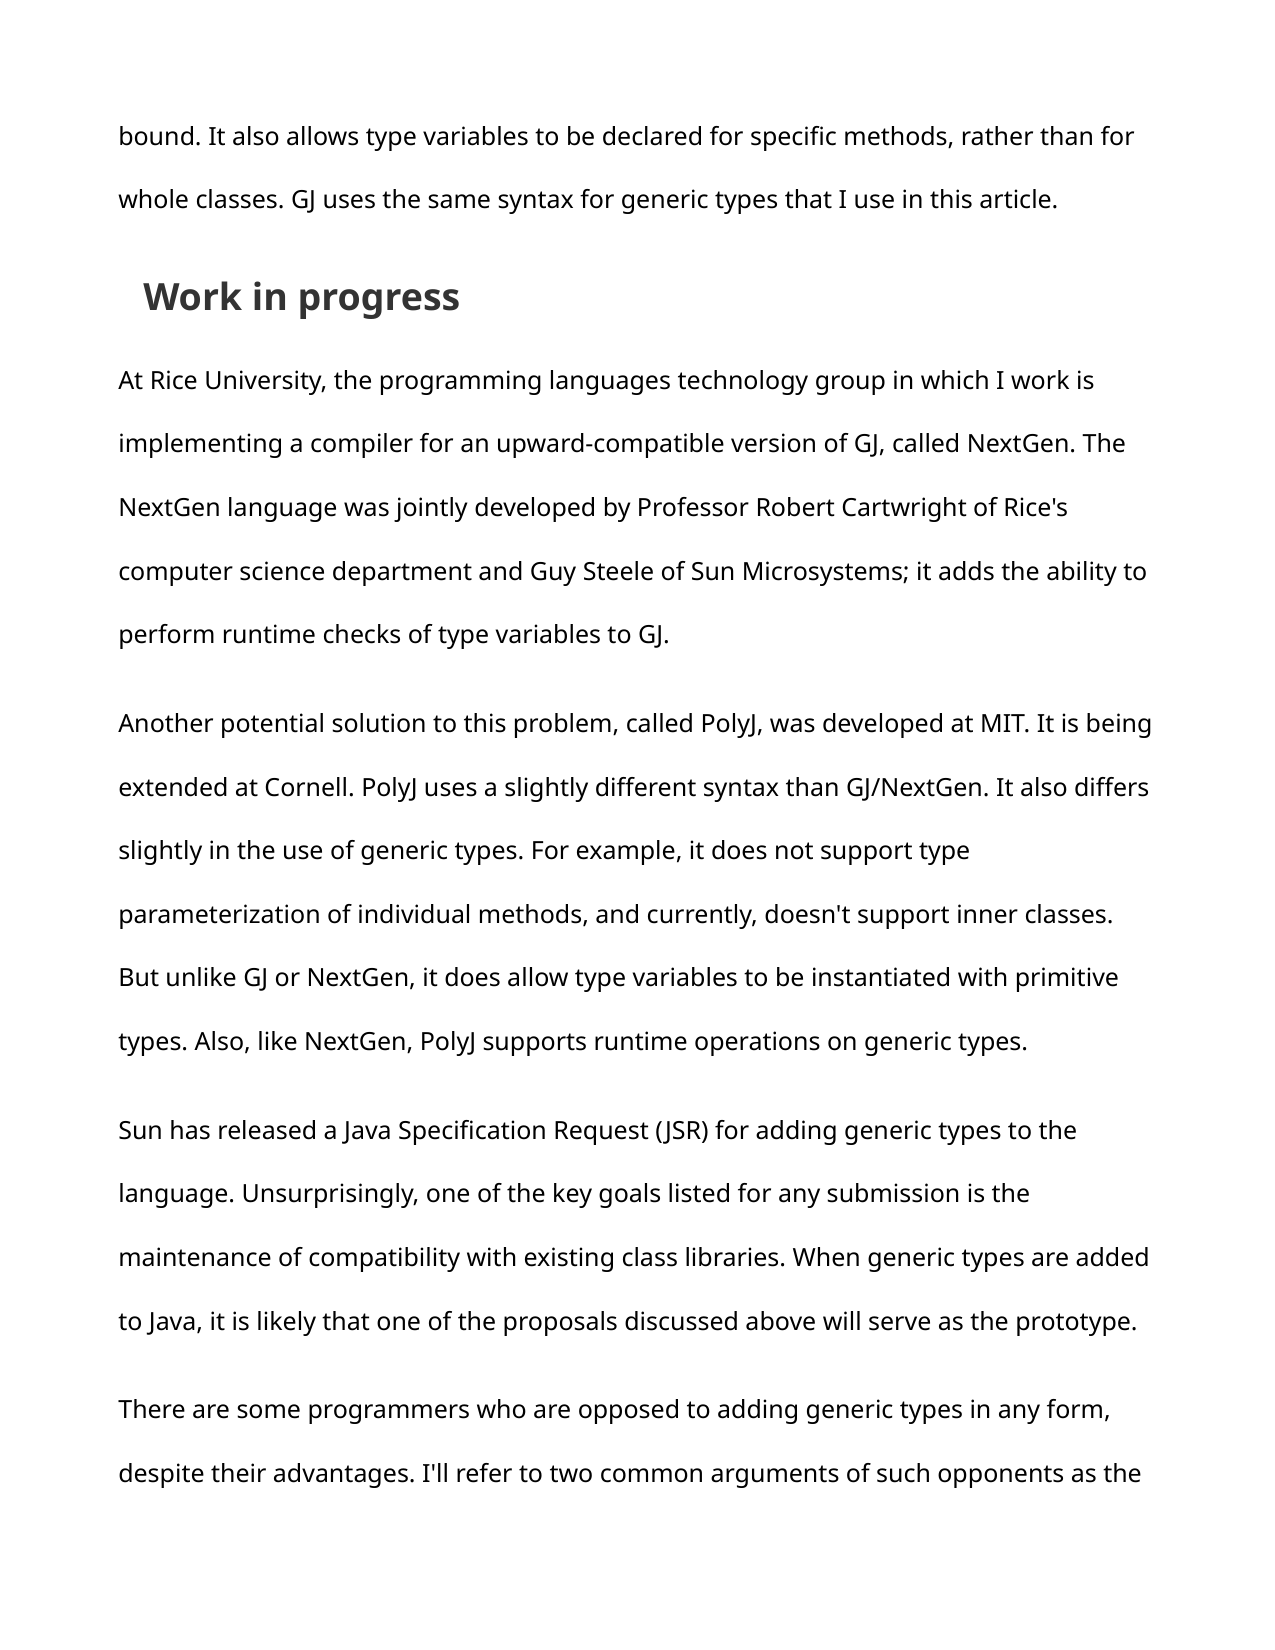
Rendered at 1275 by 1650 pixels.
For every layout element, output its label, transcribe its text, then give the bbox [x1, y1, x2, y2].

text There are some programmers who are opposed to adding generic types in any form, despite their advantages. I'll refer to two common arguments of such opponents as the [118, 1392, 1157, 1490]
text Sun has released a Java Specification Request (JSR) for adding generic types to the language. Unsurprisingly, one of the key goals listed for any submission is the maintenance of compatibility with existing class libraries. When generic types are added to Java, it is likely that one of the proposals discussed above will serve as the prototype. [118, 1112, 1157, 1337]
text bound. It also allows type variables to be declared for specific methods, rather than for whole classes. GJ uses the same syntax for generic types that I use in this article. [118, 118, 1157, 216]
text At Rice University, the programming languages technology group in which I work is implementing a compiler for an upward-compatible version of GJ, called NextGen. The NextGen language was jointly developed by Professor Robert Cartwright of Rice's computer science department and Guy Steele of Sun Microsystems; it adds the ability to perform runtime checks of type variables to GJ. [118, 362, 1157, 651]
subtitle Work in progress [143, 270, 1157, 321]
text Another potential solution to this problem, called PolyJ, was developed at MIT. It is being extended at Cornell. PolyJ uses a slightly different syntax than GJ/NextGen. It also differs slightly in the use of generic types. For example, it does not support type parameterization of individual methods, and currently, doesn't support inner classes. But unlike GJ or NextGen, it does allow type variables to be instantiated with primitive types. Also, like NextGen, PolyJ supports runtime operations on generic types. [118, 706, 1157, 1058]
